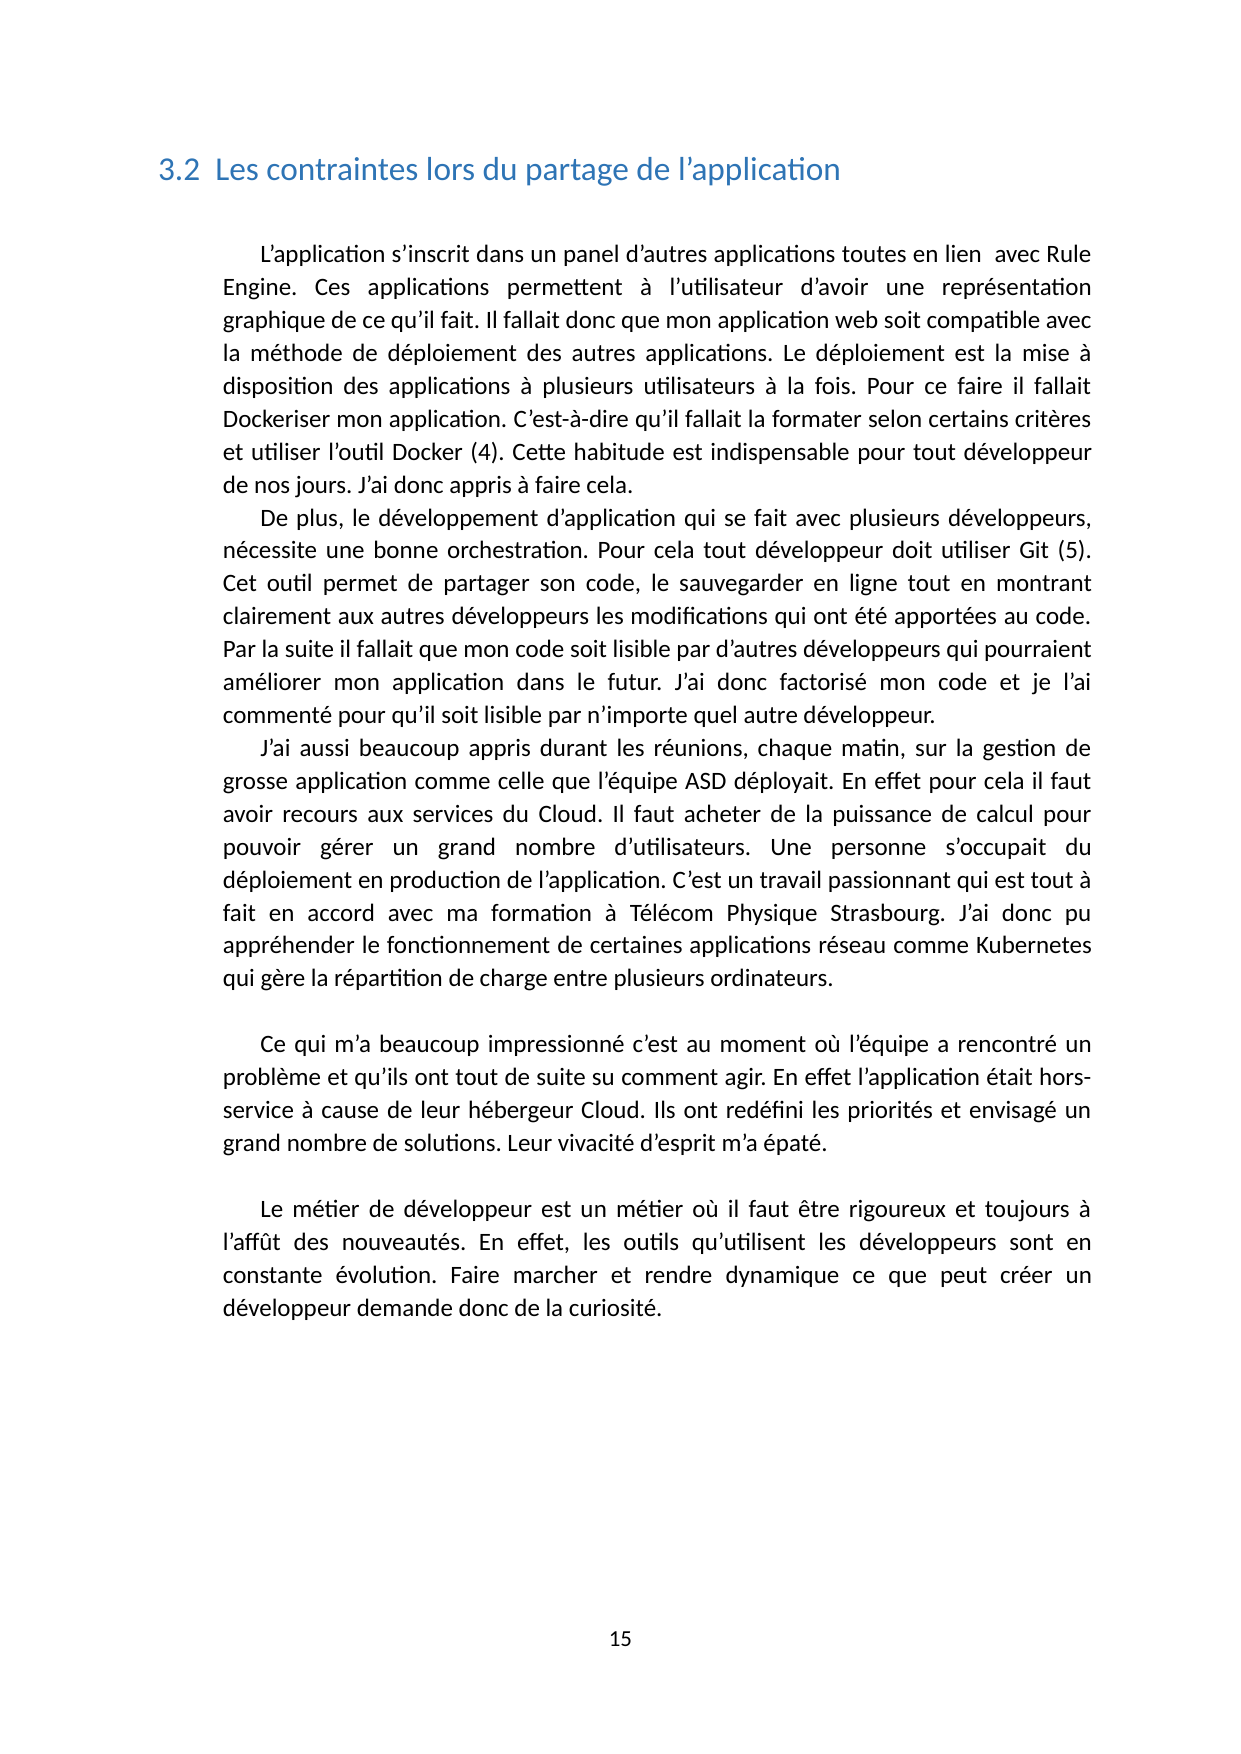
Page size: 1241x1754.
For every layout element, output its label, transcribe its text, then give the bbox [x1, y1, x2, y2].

text 3.2 Les contraintes lors du partage de l’application [148, 148, 1093, 188]
list Le métier de développeur est un métier où il faut être rigoureux et toujours à l’affût des nouveautés. En effet, les outils qu’utilisent les développeurs sont en constante évolution. Faire marcher et rendre dynamique ce que peut créer un développeur demande donc de la curiosité. [223, 1193, 1093, 1322]
list L’application s’inscrit dans un panel d’autres applications toutes en lien avec Rule Engine. Ces applications permettent à l’utilisateur d’avoir une représentation graphique de ce qu’il fait. Il fallait donc que mon application web soit compatible avec la méthode de déploiement des autres applications. Le déploiement est la mise à disposition des applications à plusieurs utilisateurs à la fois. Pour ce faire il fallait Dockeriser mon application. C’est-à-dire qu’il fallait la formater selon certains critères et utiliser l’outil Docker (4). Cette habitude est indispensable pour tout développeur de nos jours. J’ai donc appris à faire cela. [223, 238, 1093, 499]
list Ce qui m’a beaucoup impressionné c’est au moment où l’équipe a rencontré un problème et qu’ils ont tout de suite su comment agir. En effet l’application était hors-service à cause de leur hébergeur Cloud. Ils ont redéfini les priorités et envisagé un grand nombre de solutions. Leur vivacité d’esprit m’a épaté. [223, 1028, 1093, 1158]
list De plus, le développement d’application qui se fait avec plusieurs développeurs, nécessite une bonne orchestration. Pour cela tout développeur doit utiliser Git (5). Cet outil permet de partager son code, le sauvegarder en ligne tout en montrant clairement aux autres développeurs les modifications qui ont été apportées au code. Par la suite il fallait que mon code soit lisible par d’autres développeurs qui pourraient améliorer mon application dans le futur. J’ai donc factorisé mon code et je l’ai commenté pour qu’il soit lisible par n’importe quel autre développeur. [223, 502, 1093, 730]
list J’ai aussi beaucoup appris durant les réunions, chaque matin, sur la gestion de grosse application comme celle que l’équipe ASD déployait. En effet pour cela il faut avoir recours aux services du Cloud. Il faut acheter de la puissance de calcul pour pouvoir gérer un grand nombre d’utilisateurs. Une personne s’occupait du déploiement en production de l’application. C’est un travail passionnant qui est tout à fait en accord avec ma formation à Télécom Physique Strasbourg. J’ai donc pu appréhender le fonctionnement de certaines applications réseau comme Kubernetes qui gère la répartition de charge entre plusieurs ordinateurs. [223, 732, 1093, 993]
